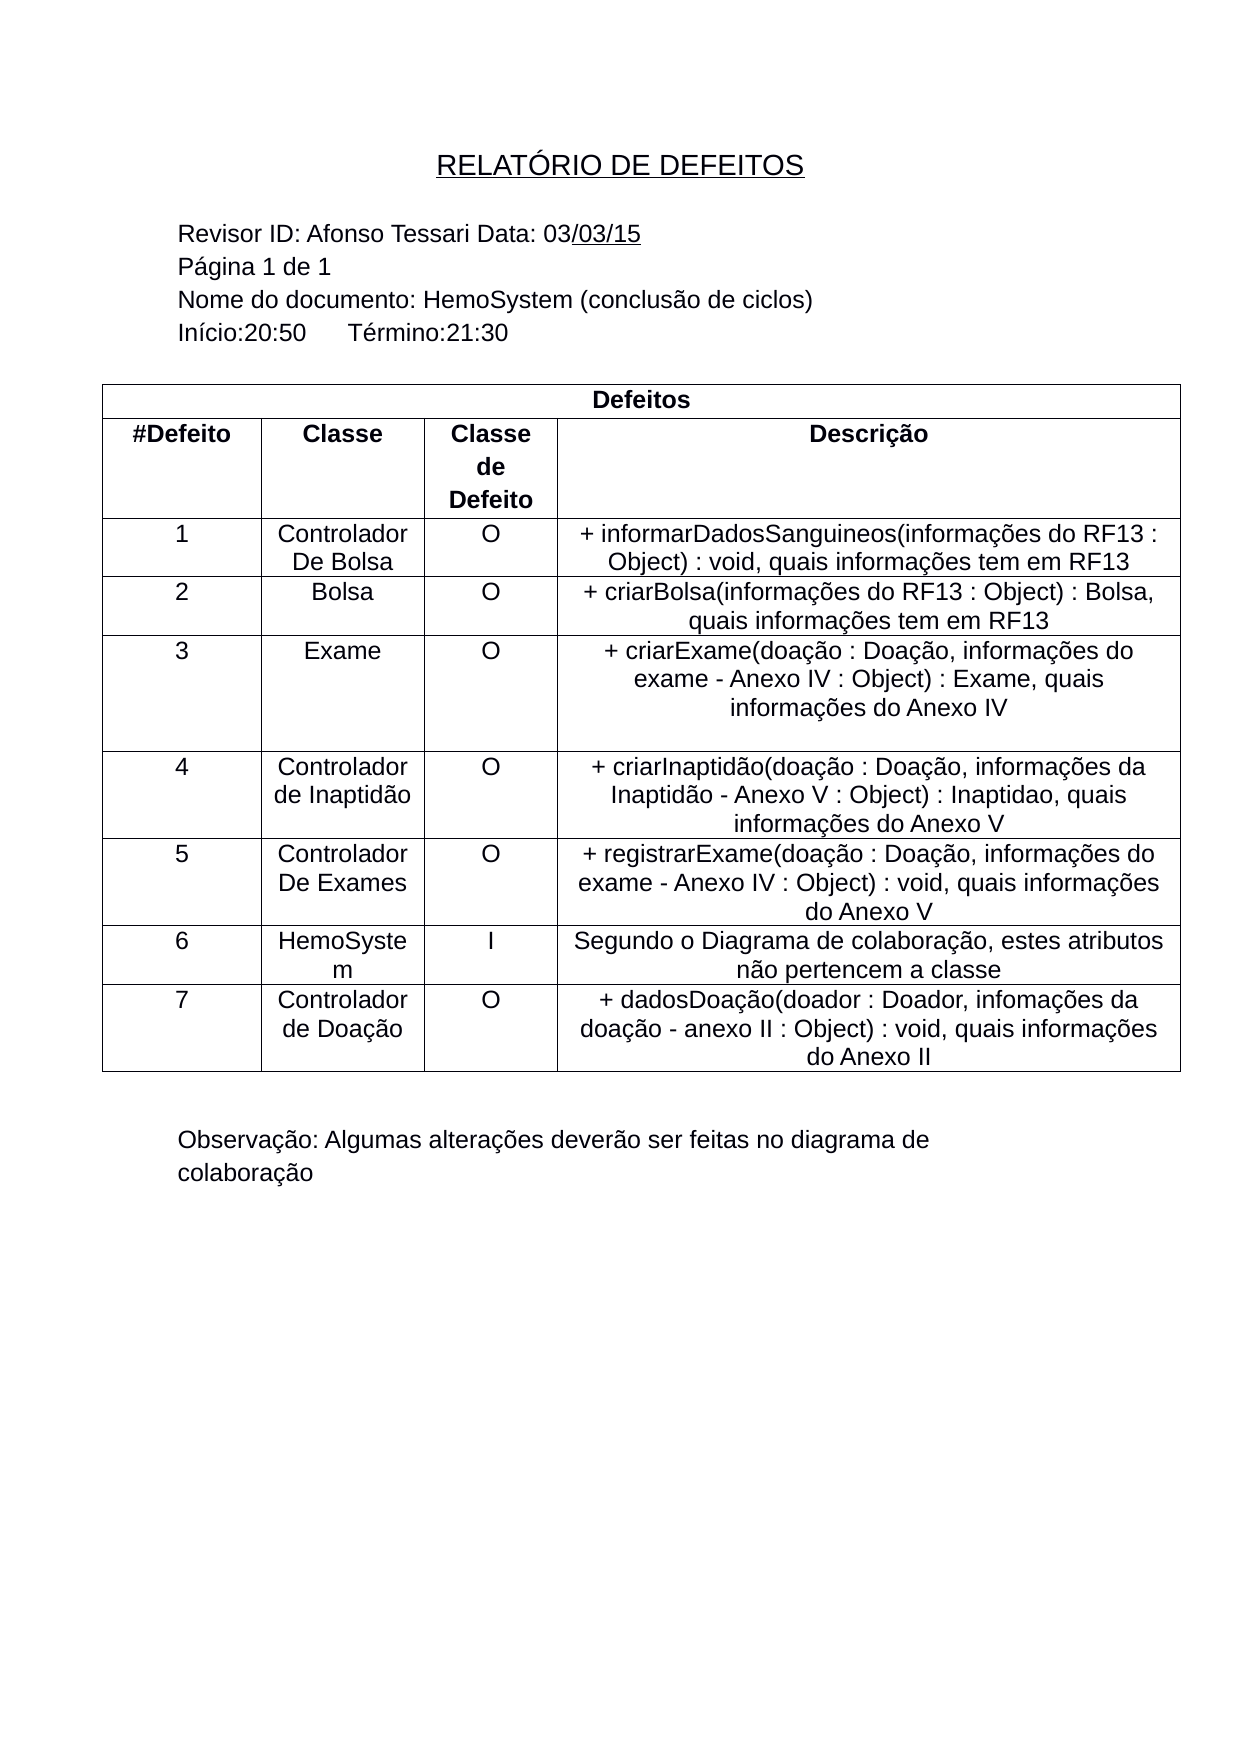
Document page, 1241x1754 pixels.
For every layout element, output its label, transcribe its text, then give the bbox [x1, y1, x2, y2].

table_cell Controlador de Doação [262, 985, 424, 1071]
table_cell [425, 722, 557, 751]
table_cell Exame [262, 636, 424, 722]
table_cell 5 [103, 839, 261, 925]
table_cell + criarInaptidão(doação : Doação, informações da Inaptidão - Anexo V : Object) : Inaptidao, quais informações do Anexo V [558, 752, 1180, 838]
table_cell #Defeito [103, 419, 261, 518]
table_cell + dadosDoação(doador : Doador, infomações da doação - anexo II : Object) : void, quais informações do Anexo II [558, 985, 1180, 1071]
table_cell Controlador De Exames [262, 839, 424, 925]
table_cell 3 [103, 636, 261, 722]
text RELATÓRIO DE DEFEITOS [177, 148, 1063, 181]
text Nome do documento: HemoSystem (conclusão de ciclos) [177, 285, 1063, 314]
table_cell 7 [103, 985, 261, 1071]
table_cell O [425, 519, 557, 576]
table_cell HemoSystem [262, 926, 424, 984]
table_cell 1 [103, 519, 261, 576]
table_cell O [425, 752, 557, 838]
table_cell O [425, 839, 557, 925]
text Página 1 de 1 [177, 252, 1063, 281]
table_cell 6 [103, 926, 261, 984]
table_cell Classe de Defeito [425, 419, 557, 518]
table_header Defeitos [103, 385, 1180, 418]
table_cell O [425, 577, 557, 635]
table_cell + criarBolsa(informações do RF13 : Object) : Bolsa, quais informações tem em RF13 [558, 577, 1180, 635]
table_cell Bolsa [262, 577, 424, 635]
table_cell + informarDadosSanguineos(informações do RF13 : Object) : void, quais informações tem em RF13 [558, 519, 1180, 576]
table_cell 4 [103, 752, 261, 838]
table_cell [262, 722, 424, 751]
table_cell [103, 722, 261, 751]
table_cell 2 [103, 577, 261, 635]
table_cell Classe [262, 419, 424, 518]
table_cell O [425, 636, 557, 722]
table_cell + criarExame(doação : Doação, informações do exame - Anexo IV : Object) : Exame, quais informações do Anexo IV [558, 636, 1180, 722]
table_cell + registrarExame(doação : Doação, informações do exame - Anexo IV : Object) : void, quais informações do Anexo V [558, 839, 1180, 925]
text Observação: Algumas alterações deverão ser feitas no diagrama de colaboração [177, 1125, 1063, 1187]
table_cell [558, 722, 1180, 751]
table_cell Descrição [558, 419, 1180, 518]
text Início:20:50 Término:21:30 [177, 318, 1063, 347]
table_cell Controlador De Bolsa [262, 519, 424, 576]
table_cell I [425, 926, 557, 984]
text Revisor ID: Afonso Tessari Data: 03/03/15 [177, 219, 1063, 248]
table_cell Controlador de Inaptidão [262, 752, 424, 838]
table_cell Segundo o Diagrama de colaboração, estes atributos não pertencem a classe [558, 926, 1180, 984]
table_cell O [425, 985, 557, 1071]
